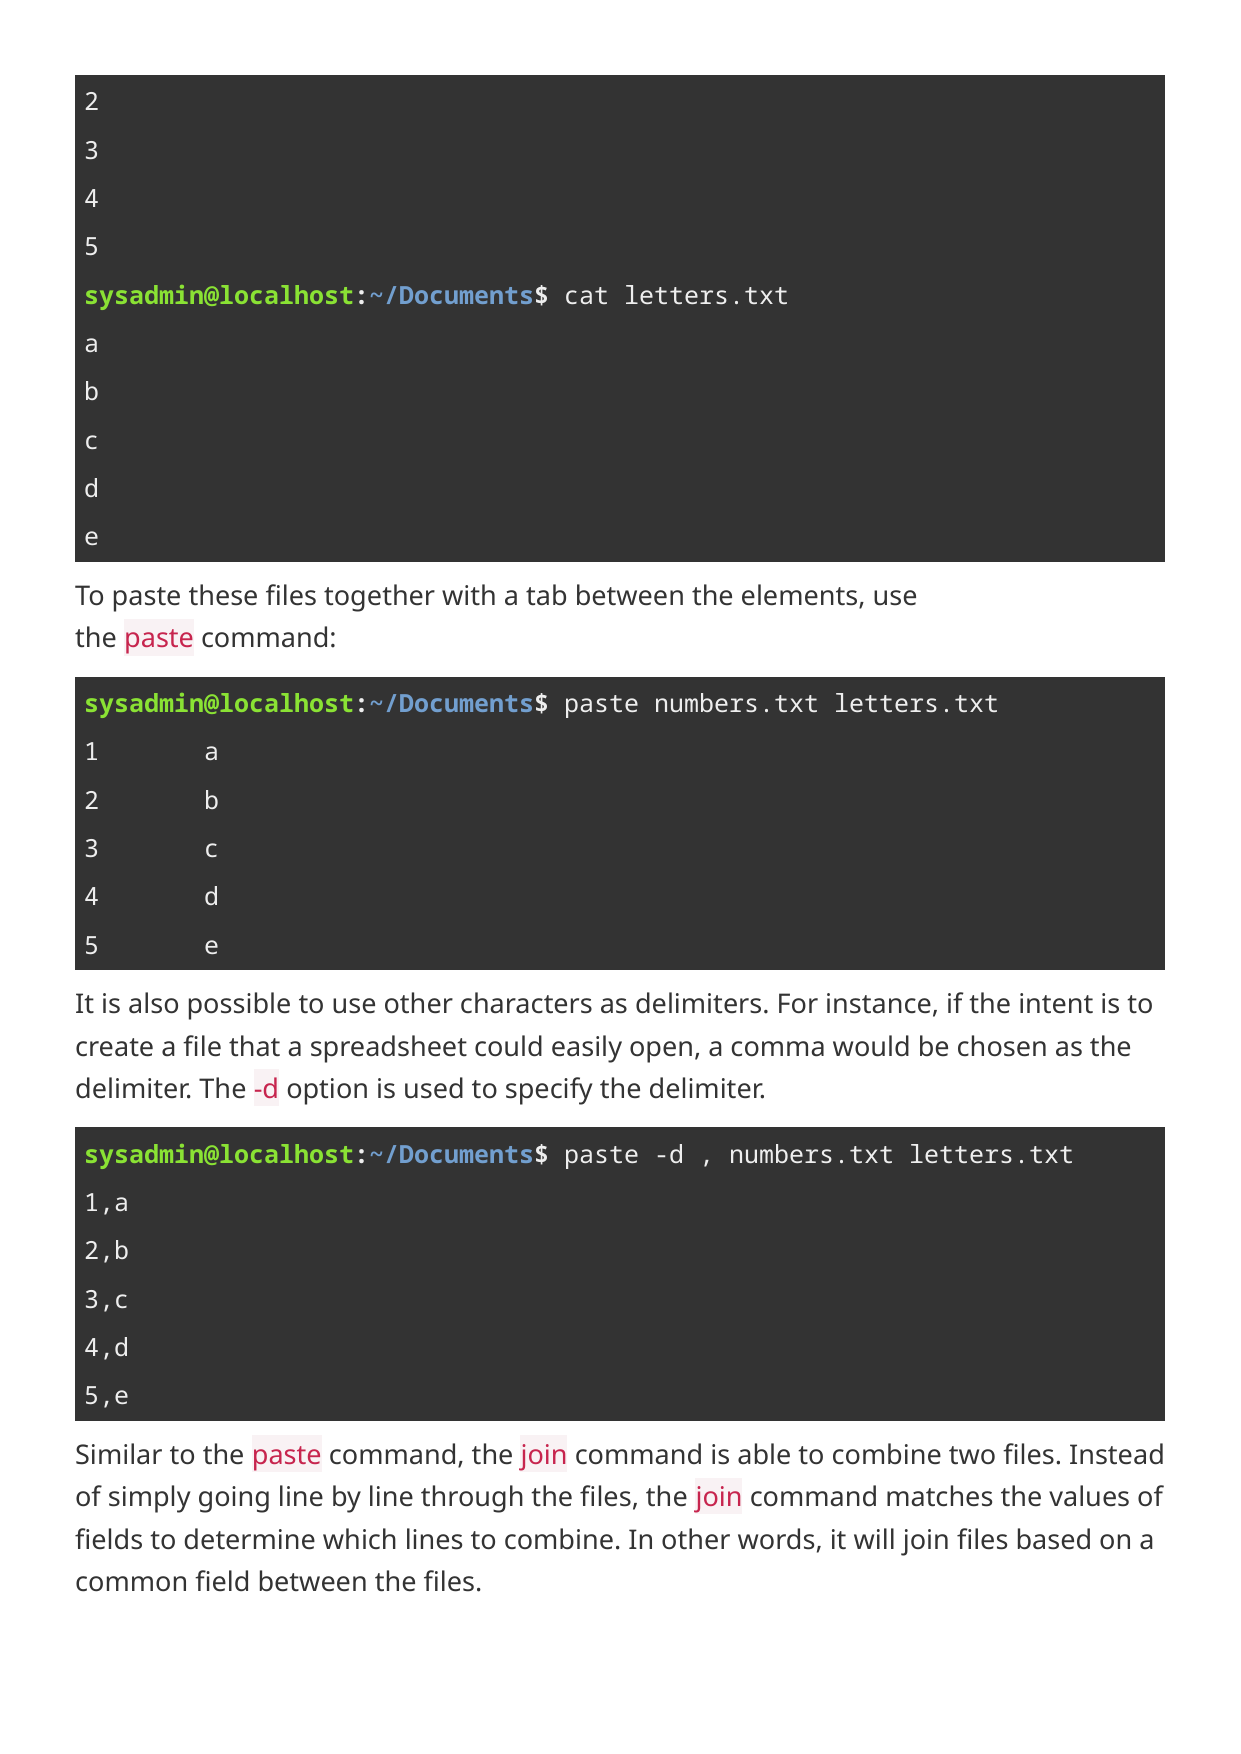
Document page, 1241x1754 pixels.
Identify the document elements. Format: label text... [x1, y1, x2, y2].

text 4 [75, 172, 1165, 215]
text 1 a [75, 725, 1165, 768]
text d [75, 462, 1165, 505]
text 2 b [75, 773, 1165, 816]
text sysadmin@localhost:~/Documents$ cat letters.txt [75, 268, 1165, 311]
text 5 e [75, 918, 1165, 970]
text To paste these files together with a tab between the elements, use the paste command: [75, 576, 1165, 656]
text 4 d [75, 870, 1165, 913]
text sysadmin@localhost:~/Documents$ paste -d , numbers.txt letters.txt [75, 1127, 1165, 1170]
text sysadmin@localhost:~/Documents$ paste numbers.txt letters.txt [75, 677, 1165, 720]
text 3 [75, 123, 1165, 166]
text 3 c [75, 822, 1165, 865]
text c [75, 413, 1165, 456]
text 5,e [75, 1369, 1165, 1421]
text 5 [75, 220, 1165, 263]
text a [75, 317, 1165, 360]
text 4,d [75, 1321, 1165, 1364]
text e [75, 510, 1165, 562]
text b [75, 365, 1165, 408]
text 2 [75, 75, 1165, 118]
text 1,a [75, 1176, 1165, 1219]
text Similar to the paste command, the join command is able to combine two files. Instead of simply going line by line through the files, the join command matches the values of fields to determine which lines to combine. In other words, it will join files based on a common field between the files. [75, 1435, 1165, 1599]
text 2,b [75, 1224, 1165, 1267]
text It is also possible to use other characters as delimiters. For instance, if the intent is to create a file that a spreadsheet could easily open, a comma would be chosen as the delimiter. The -d option is used to specify the delimiter. [75, 984, 1165, 1106]
text 3,c [75, 1272, 1165, 1315]
